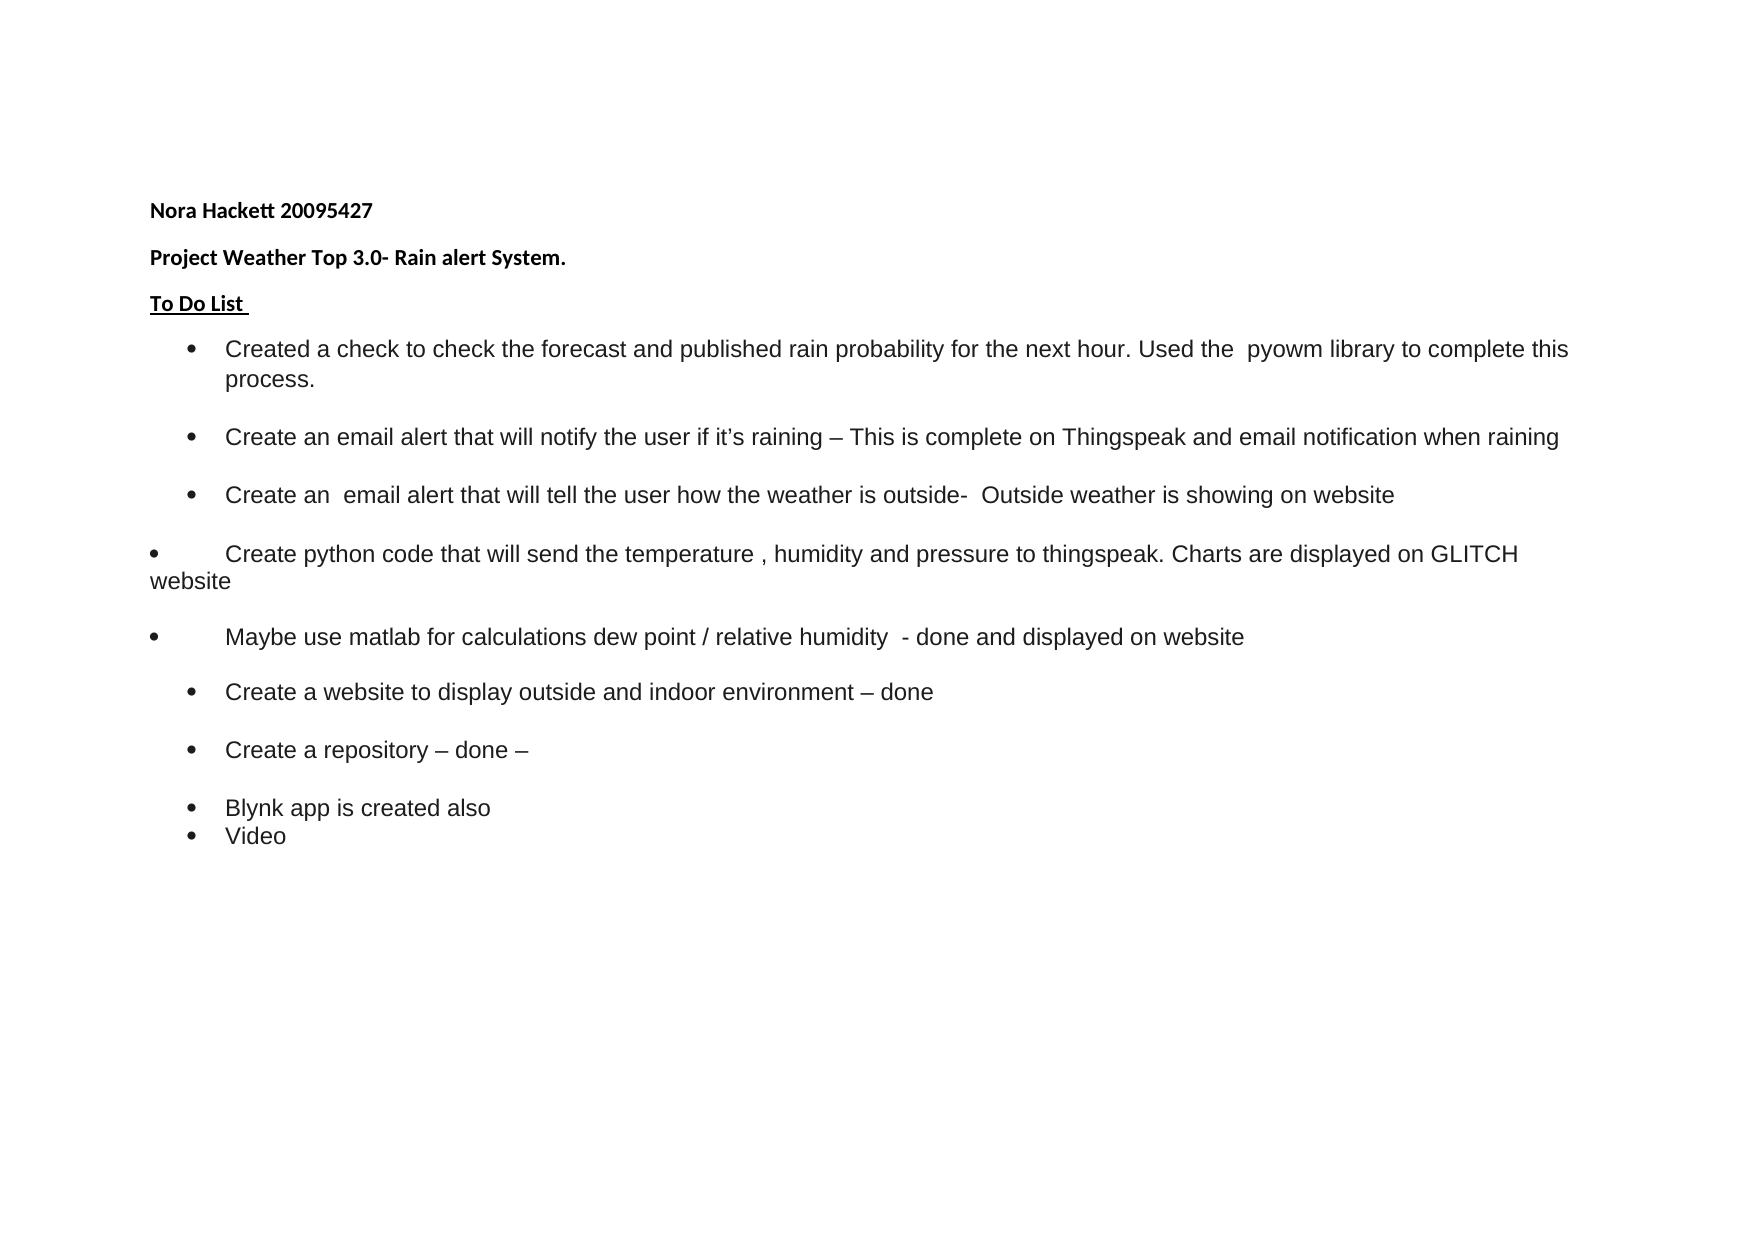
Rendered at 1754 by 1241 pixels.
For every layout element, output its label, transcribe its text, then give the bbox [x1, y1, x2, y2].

list Blynk app is created also [187, 793, 1604, 821]
list Create an email alert that will tell the user how the weather is outside- Outside weather is showing on website [187, 481, 1604, 509]
list Create python code that will send the temperature , humidity and pressure to thingspeak. Charts are displayed on GLITCH website [150, 539, 1591, 595]
text Project Weather Top 3.0- Rain alert System. [150, 243, 1604, 271]
list Create a website to display outside and indoor environment – done [187, 678, 1604, 705]
text To Do List [150, 289, 1604, 317]
text Nora Hackett 20095427 [150, 196, 1604, 224]
list Maybe use matlab for calculations dew point / relative humidity - done and displayed on website [150, 622, 1591, 650]
list Create an email alert that will notify the user if it’s raining – This is complete on Thingspeak and email notification when raining [187, 423, 1604, 451]
list Created a check to check the forecast and published rain probability for the next hour. Used the pyowm library to complete this process. [187, 335, 1604, 392]
list Video [187, 822, 1604, 849]
list Create a repository – done – [187, 736, 1604, 763]
